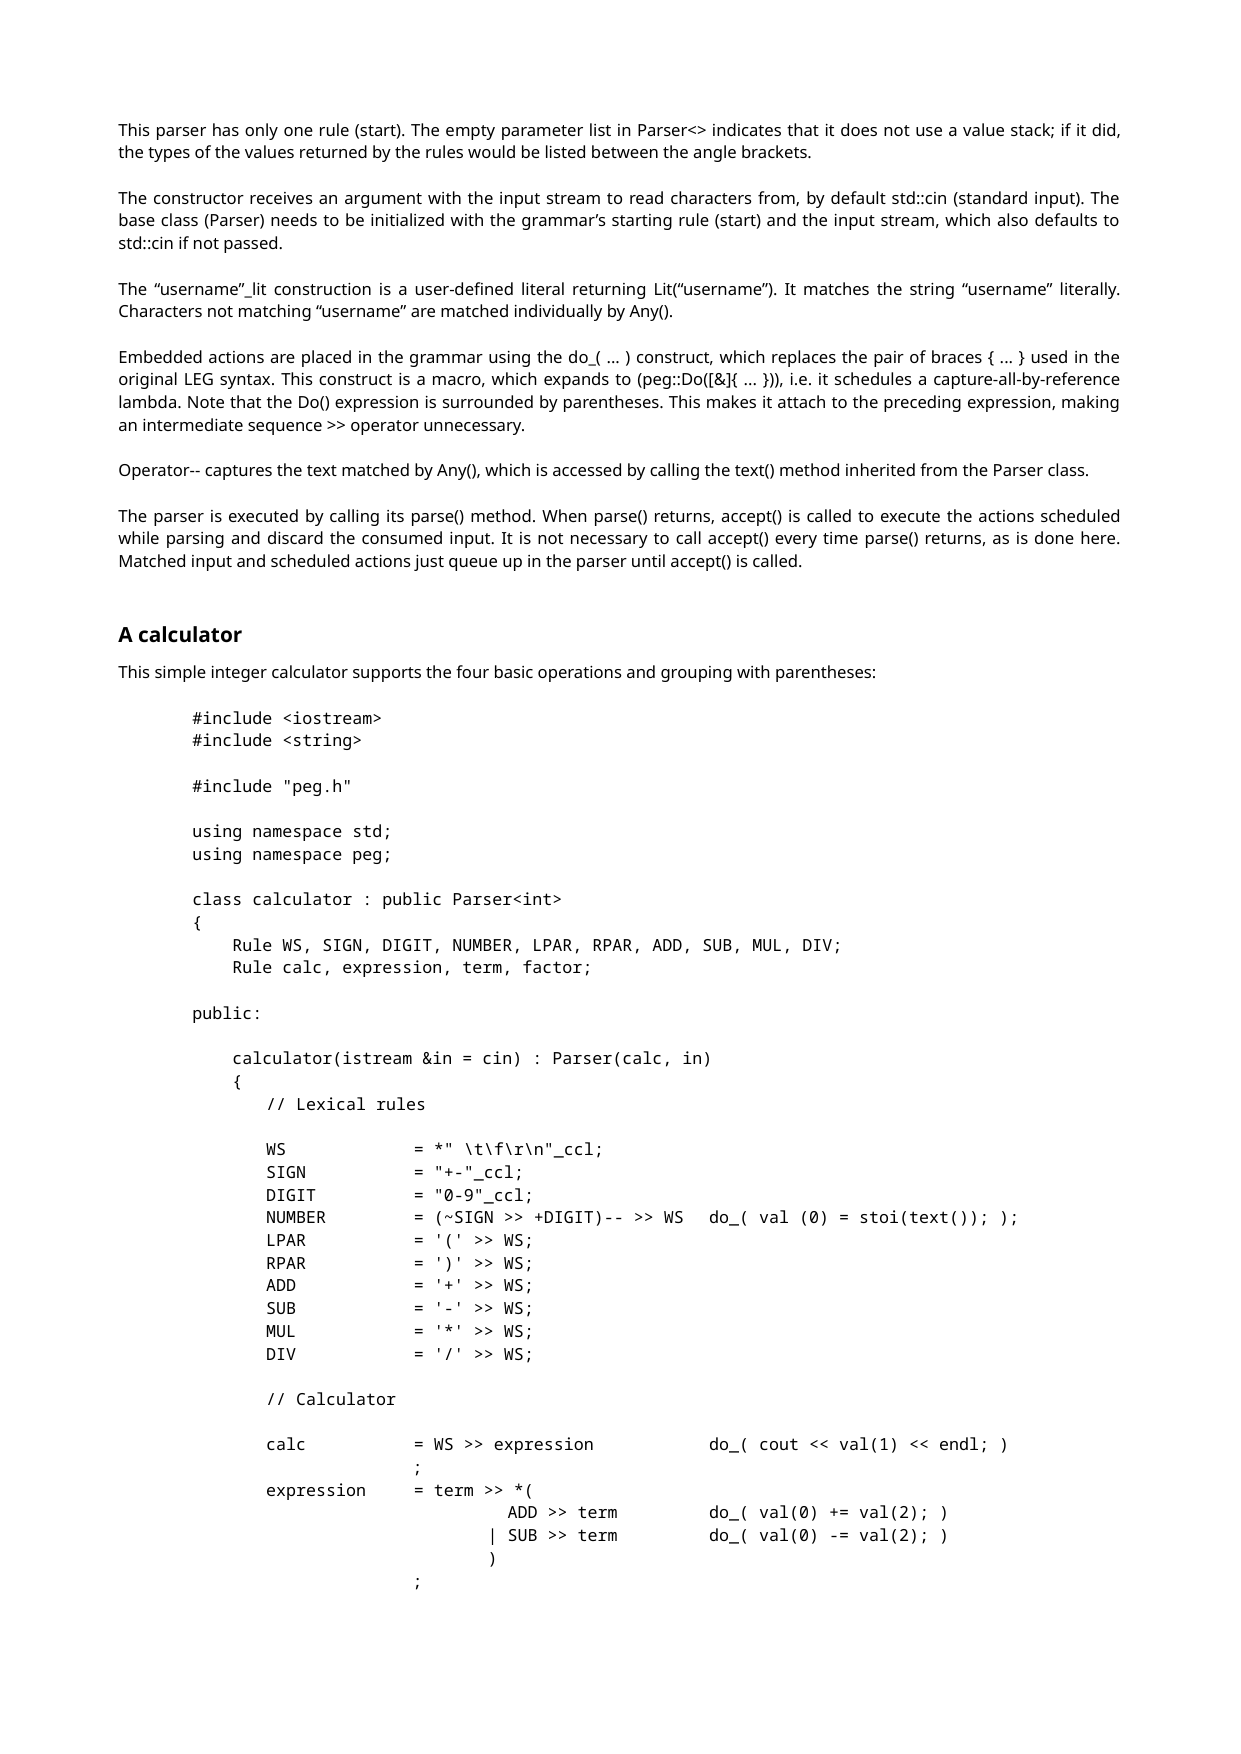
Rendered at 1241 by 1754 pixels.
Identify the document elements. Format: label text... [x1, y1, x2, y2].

text This parser has only one rule (start). The empty parameter list in Parser<> indicates that it does not use a value stack; if it did, the types of the values returned by the rules would be listed between the angle brackets. [118, 118, 1122, 163]
text class calculator : public Parser<int> [192, 888, 1122, 911]
text using namespace std; [192, 820, 1122, 843]
text The “username”_lit construction is a user-defined literal returning Lit(“username”). It matches the string “username” literally. Characters not matching “username” are matched individually by Any(). [118, 277, 1122, 322]
text MUL = '*' >> WS; [192, 1319, 1122, 1342]
subtitle A calculator [118, 620, 1122, 648]
text #include <iostream> [192, 706, 1122, 729]
text calc = WS >> expression do_( cout << val(1) << endl; ) [192, 1433, 1122, 1456]
text ) [192, 1547, 1122, 1569]
text The parser is executed by calling its parse() method. When parse() returns, accept() is called to execute the actions scheduled while parsing and discard the consumed input. It is not necessary to call accept() every time parse() returns, as is done here. Matched input and scheduled actions just queue up in the parser until accept() is called. [118, 504, 1122, 572]
text | SUB >> term do_( val(0) -= val(2); ) [192, 1524, 1122, 1547]
text ADD = '+' >> WS; [192, 1274, 1122, 1297]
text WS = *" \t\f\r\n"_ccl; [192, 1138, 1122, 1161]
text // Lexical rules [192, 1092, 1122, 1115]
text #include <string> [192, 729, 1122, 752]
text Rule calc, expression, term, factor; [192, 956, 1122, 979]
text LPAR = '(' >> WS; [192, 1229, 1122, 1251]
text This simple integer calculator supports the four basic operations and grouping with parentheses: [118, 661, 1122, 684]
text { [192, 1070, 1122, 1092]
text Operator-- captures the text matched by Any(), which is accessed by calling the text() method inherited from the Parser class. [118, 459, 1122, 481]
text DIV = '/' >> WS; [192, 1342, 1122, 1365]
text SUB = '-' >> WS; [192, 1297, 1122, 1319]
text { [192, 911, 1122, 933]
text Embedded actions are placed in the grammar using the do_( ... ) construct, which replaces the pair of braces { ... } used in the original LEG syntax. This construct is a macro, which expands to (peg::Do([&]{ ... })), i.e. it schedules a capture-all-by-reference lambda. Note that the Do() expression is surrounded by parentheses. This makes it attach to the preceding expression, making an intermediate sequence >> operator unnecessary. [118, 345, 1122, 436]
text RPAR = ')' >> WS; [192, 1251, 1122, 1274]
text #include "peg.h" [192, 774, 1122, 797]
text ; [192, 1569, 1122, 1592]
text ; [192, 1456, 1122, 1478]
text calculator(istream &in = cin) : Parser(calc, in) [192, 1047, 1122, 1070]
text Rule WS, SIGN, DIGIT, NUMBER, LPAR, RPAR, ADD, SUB, MUL, DIV; [192, 933, 1122, 956]
text NUMBER = (~SIGN >> +DIGIT)-- >> WS do_( val (0) = stoi(text()); ); [192, 1206, 1122, 1229]
text The constructor receives an argument with the input stream to read characters from, by default std::cin (standard input). The base class (Parser) needs to be initialized with the grammar’s starting rule (start) and the input stream, which also defaults to std::cin if not passed. [118, 186, 1122, 254]
text public: [192, 1002, 1122, 1024]
text expression = term >> *( [192, 1478, 1122, 1501]
text SIGN = "+-"_ccl; [192, 1161, 1122, 1183]
text DIGIT = "0-9"_ccl; [192, 1183, 1122, 1206]
text using namespace peg; [192, 843, 1122, 865]
text // Calculator [192, 1388, 1122, 1410]
text ADD >> term do_( val(0) += val(2); ) [192, 1501, 1122, 1524]
